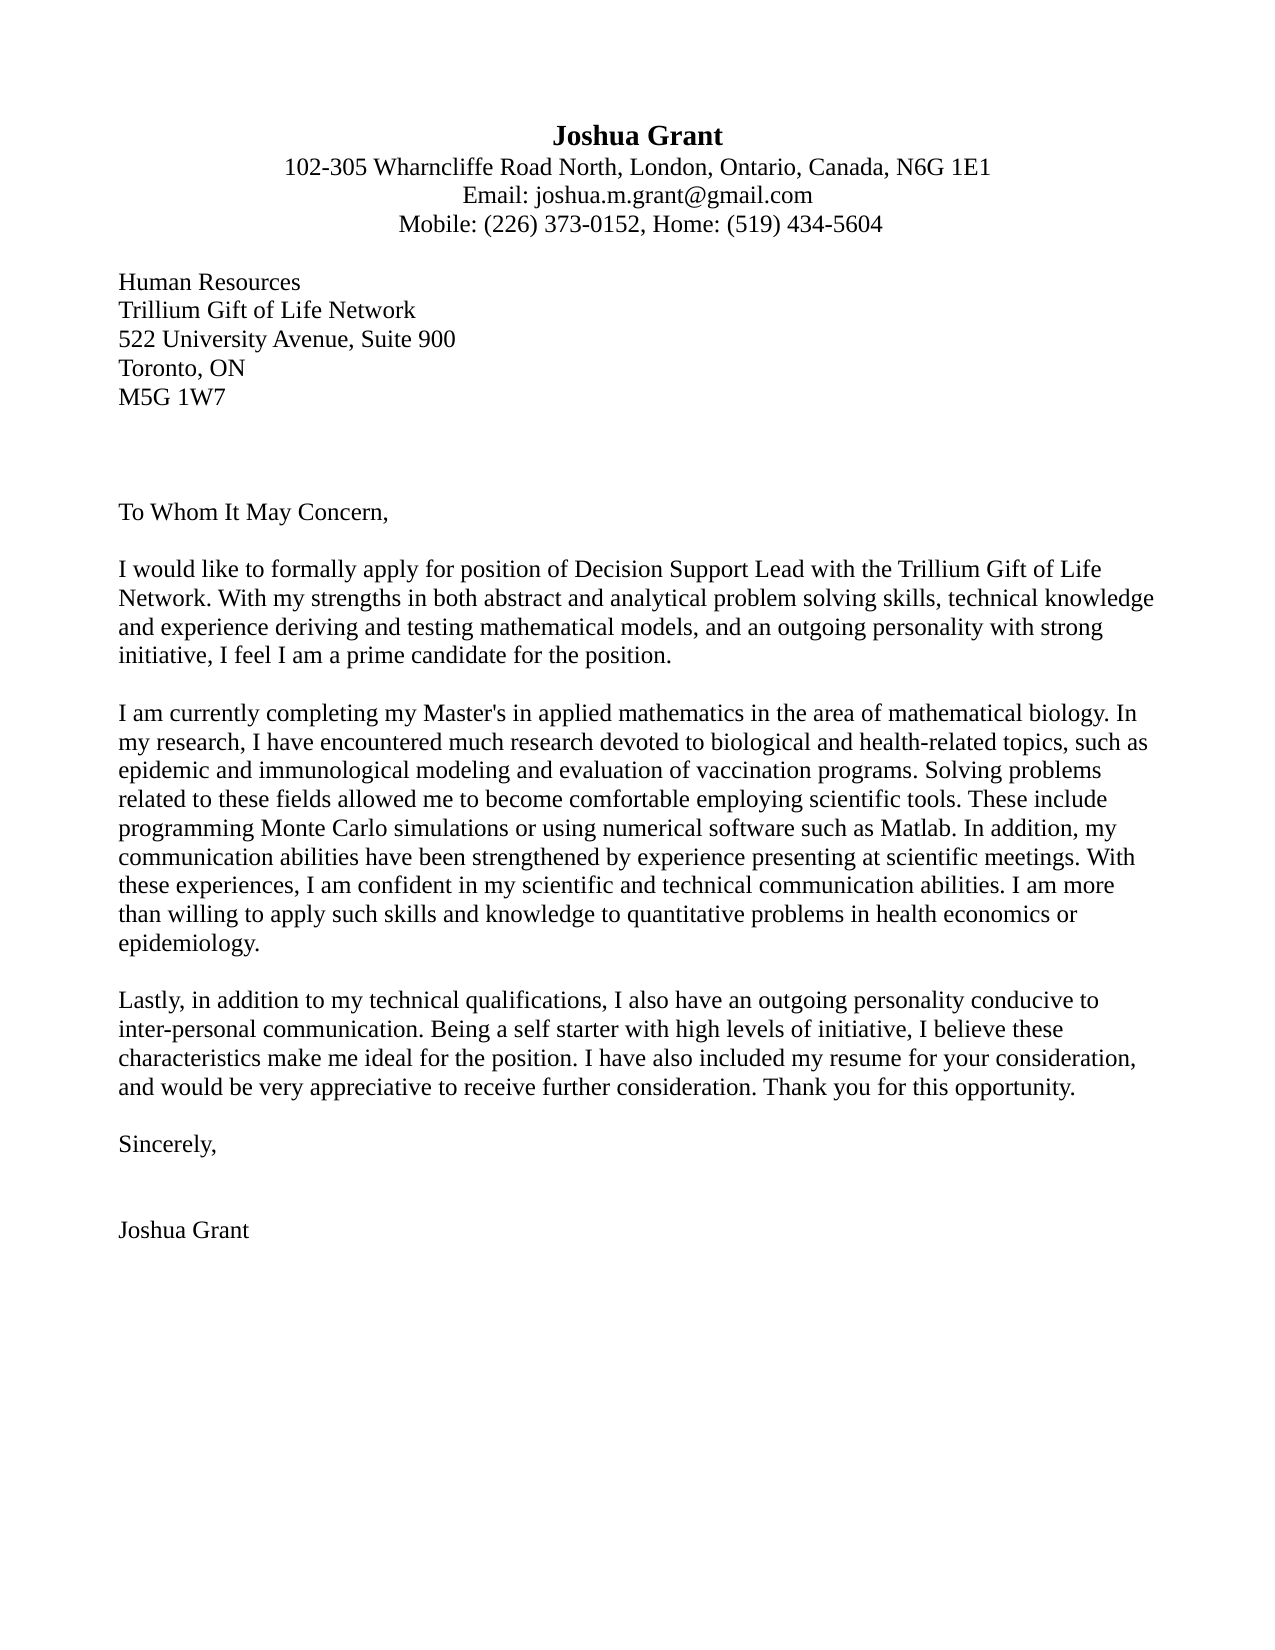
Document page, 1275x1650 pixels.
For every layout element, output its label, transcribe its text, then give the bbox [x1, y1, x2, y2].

text Human Resources [118, 267, 1157, 295]
text Toronto, ON [118, 353, 1157, 382]
text Lastly, in addition to my technical qualifications, I also have an outgoing personality conducive to inter-personal communication. Being a self starter with high levels of initiative, I believe these characteristics make me ideal for the position. I have also included my resume for your consideration, and would be very appreciative to receive further consideration. Thank you for this opportunity. [118, 985, 1157, 1100]
text M5G 1W7 [118, 382, 1157, 410]
text Joshua Grant [118, 1215, 1157, 1244]
text I am currently completing my Master's in applied mathematics in the area of mathematical biology. In my research, I have encountered much research devoted to biological and health-related topics, such as epidemic and immunological modeling and evaluation of vaccination programs. Solving problems related to these fields allowed me to become comfortable employing scientific tools. These include programming Monte Carlo simulations or using numerical software such as Matlab. In addition, my communication abilities have been strengthened by experience presenting at scientific meetings. With these experiences, I am confident in my scientific and technical communication abilities. I am more than willing to apply such skills and knowledge to quantitative problems in health economics or epidemiology. [118, 698, 1157, 957]
text I would like to formally apply for position of Decision Support Lead with the Trillium Gift of Life Network. With my strengths in both abstract and analytical problem solving skills, technical knowledge and experience deriving and testing mathematical models, and an outgoing personality with strong initiative, I feel I am a prime candidate for the position. [118, 554, 1157, 669]
text 522 University Avenue, Suite 900 [118, 324, 1157, 353]
text Trillium Gift of Life Network [118, 295, 1157, 324]
text Sincerely, [118, 1129, 1157, 1158]
text Joshua Grant [118, 118, 1157, 152]
text 102-305 Wharncliffe Road North, London, Ontario, Canada, N6G 1E1 [118, 152, 1157, 180]
text Mobile: (226) 373-0152, Home: (519) 434-5604 [118, 209, 1157, 238]
text Email: joshua.m.grant@gmail.com [118, 180, 1157, 209]
text To Whom It May Concern, [118, 497, 1157, 525]
